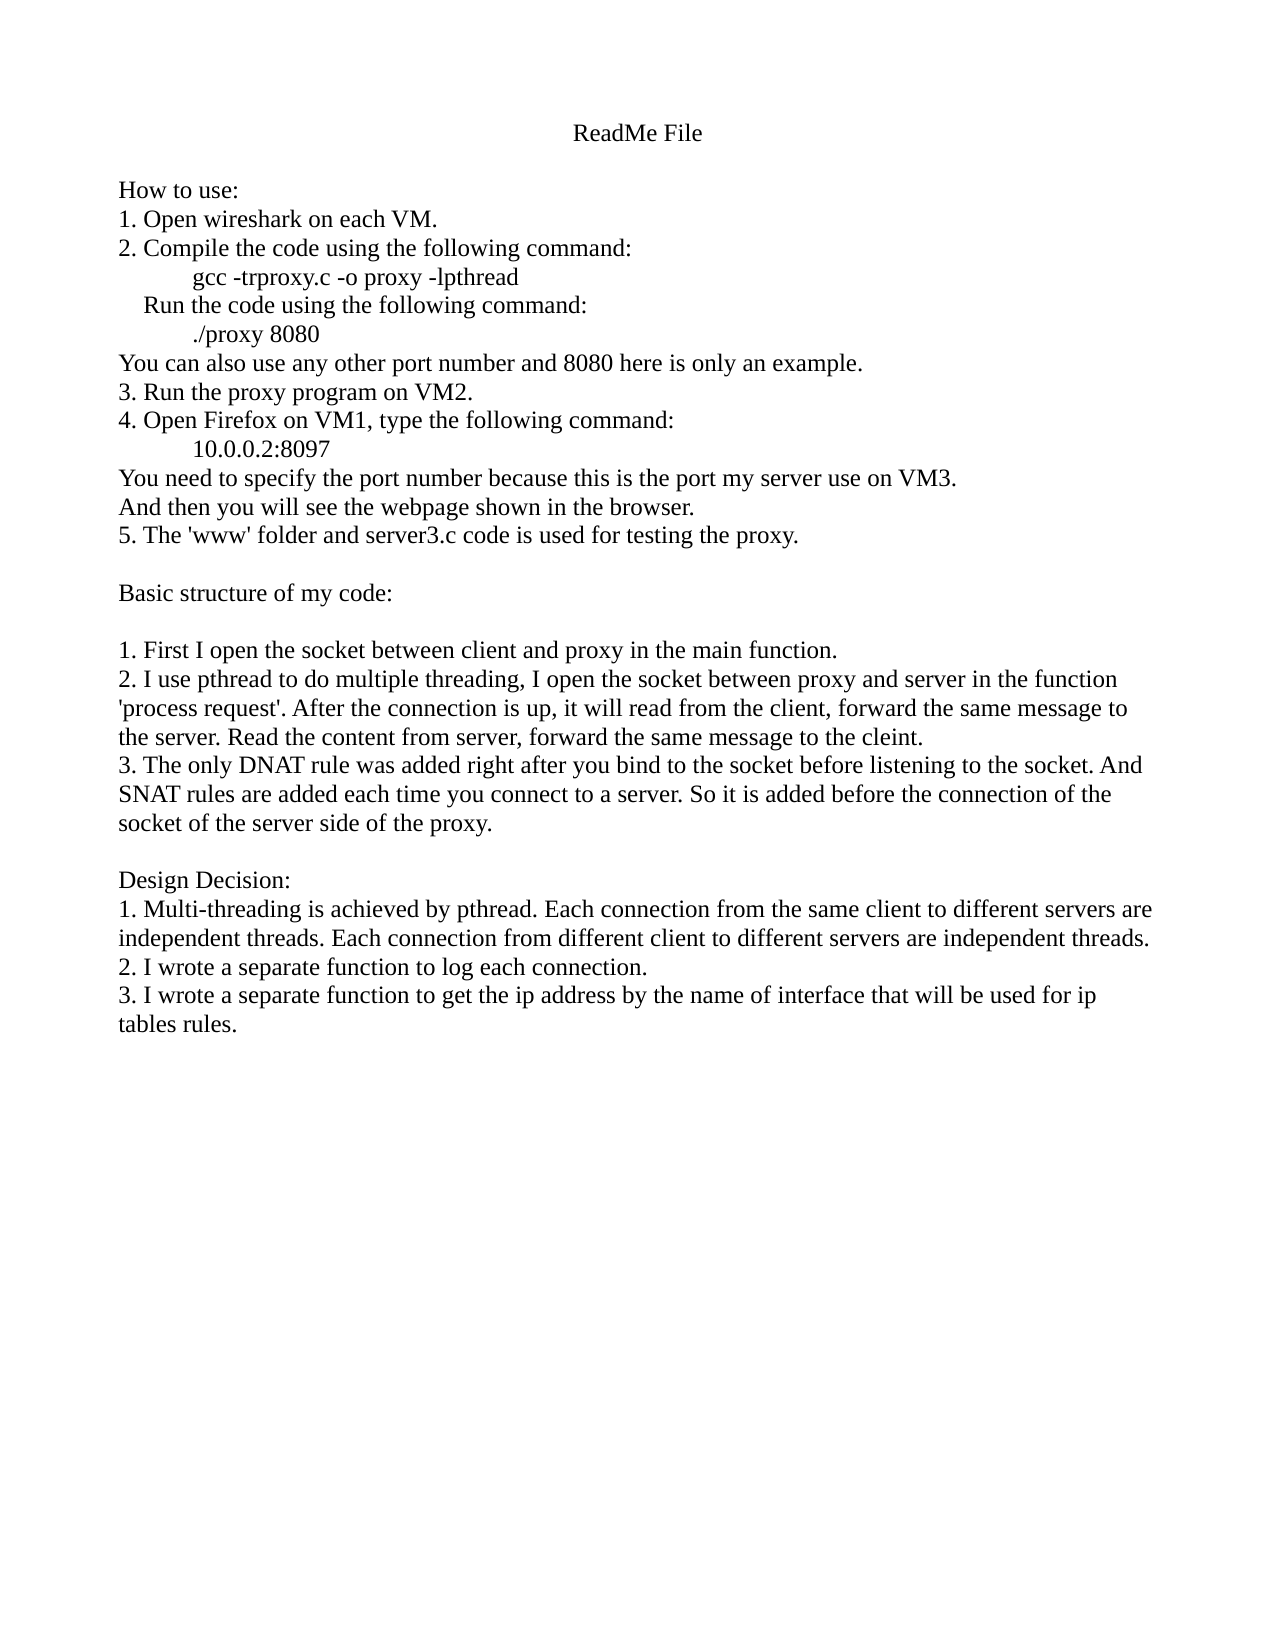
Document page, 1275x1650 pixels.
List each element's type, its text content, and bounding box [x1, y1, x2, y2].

text 5. The 'www' folder and server3.c code is used for testing the proxy. [118, 521, 1157, 549]
text 10.0.0.2:8097 [118, 434, 1157, 463]
text 3. Run the proxy program on VM2. [118, 377, 1157, 406]
text How to use: [118, 176, 1157, 204]
text Design Decision: [118, 866, 1157, 894]
text ReadMe File [118, 118, 1157, 147]
text gcc -trproxy.c -o proxy -lpthread [118, 262, 1157, 291]
text 1. First I open the socket between client and proxy in the main function. [118, 636, 1157, 664]
text 2. I use pthread to do multiple threading, I open the socket between proxy and server in the function 'process request'. After the connection is up, it will read from the client, forward the same message to the server. Read the content from server, forward the same message to the cleint. [118, 664, 1157, 751]
text 2. Compile the code using the following command: [118, 233, 1157, 262]
text And then you will see the webpage shown in the browser. [118, 492, 1157, 521]
text 4. Open Firefox on VM1, type the following command: [118, 406, 1157, 434]
text Basic structure of my code: [118, 578, 1157, 607]
text 1. Multi-threading is achieved by pthread. Each connection from the same client to different servers are independent threads. Each connection from different client to different servers are independent threads. [118, 894, 1157, 952]
text You need to specify the port number because this is the port my server use on VM3. [118, 463, 1157, 492]
text Run the code using the following command: [118, 291, 1157, 319]
text 1. Open wireshark on each VM. [118, 204, 1157, 233]
text 2. I wrote a separate function to log each connection. [118, 952, 1157, 981]
text You can also use any other port number and 8080 here is only an example. [118, 348, 1157, 377]
text ./proxy 8080 [118, 319, 1157, 348]
text 3. I wrote a separate function to get the ip address by the name of interface that will be used for ip tables rules. [118, 981, 1157, 1038]
text 3. The only DNAT rule was added right after you bind to the socket before listening to the socket. And SNAT rules are added each time you connect to a server. So it is added before the connection of the socket of the server side of the proxy. [118, 751, 1157, 837]
